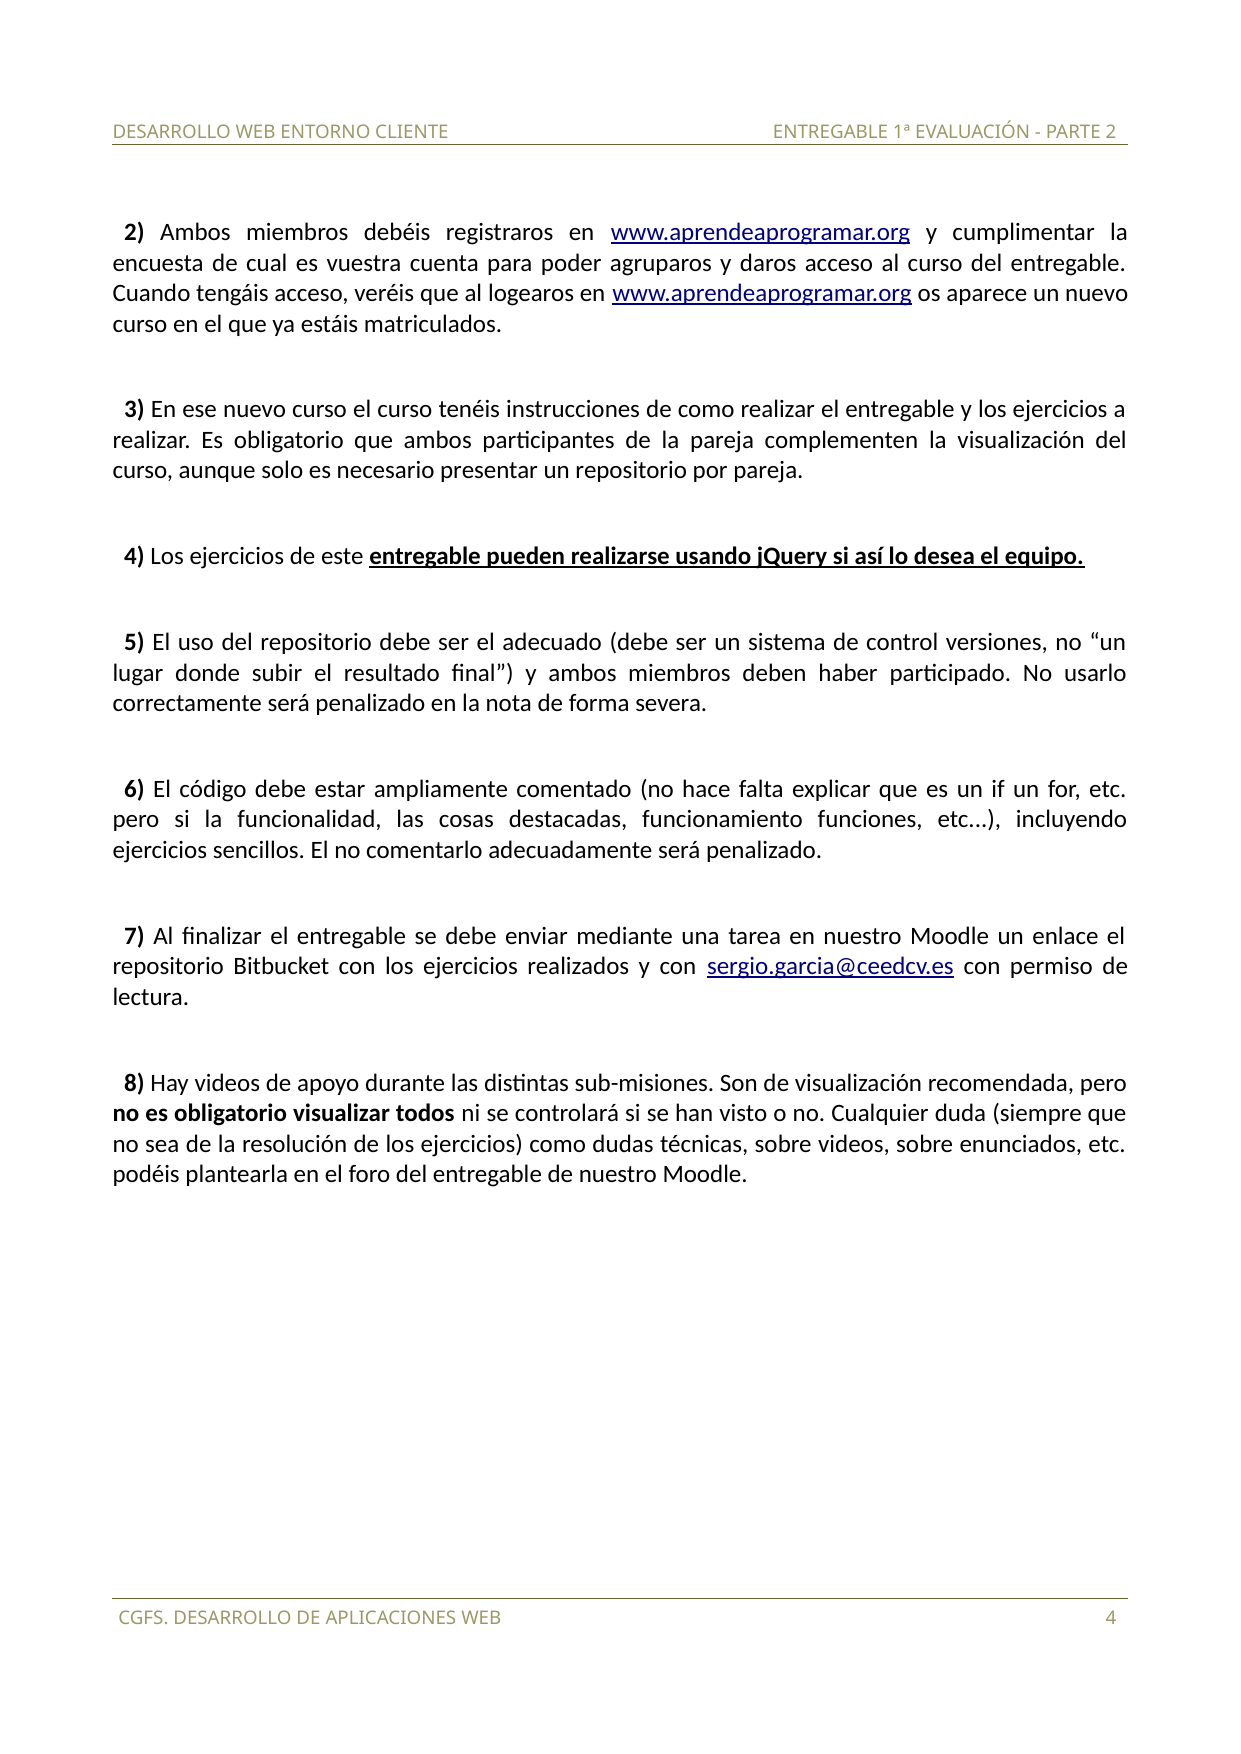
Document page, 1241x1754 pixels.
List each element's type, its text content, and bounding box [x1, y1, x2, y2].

text 5) El uso del repositorio debe ser el adecuado (debe ser un sistema de control versiones, no “un lugar donde subir el resultado final”) y ambos miembros deben haber participado. No usarlo correctamente será penalizado en la nota de forma severa. [112, 626, 1128, 718]
text 7) Al finalizar el entregable se debe enviar mediante una tarea en nuestro Moodle un enlace el repositorio Bitbucket con los ejercicios realizados y con sergio.garcia@ceedcv.es con permiso de lectura. [112, 920, 1128, 1012]
text 3) En ese nuevo curso el curso tenéis instrucciones de como realizar el entregable y los ejercicios a realizar. Es obligatorio que ambos participantes de la pareja complementen la visualización del curso, aunque solo es necesario presentar un repositorio por pareja. [112, 393, 1128, 485]
text 8) Hay videos de apoyo durante las distintas sub-misiones. Son de visualización recomendada, pero no es obligatorio visualizar todos ni se controlará si se han visto o no. Cualquier duda (siempre que no sea de la resolución de los ejercicios) como dudas técnicas, sobre videos, sobre enunciados, etc. podéis plantearla en el foro del entregable de nuestro Moodle. [112, 1067, 1128, 1189]
text 6) El código debe estar ampliamente comentado (no hace falta explicar que es un if un for, etc. pero si la funcionalidad, las cosas destacadas, funcionamiento funciones, etc...), incluyendo ejercicios sencillos. El no comentarlo adecuadamente será penalizado. [112, 773, 1128, 865]
text 4) Los ejercicios de este entregable pueden realizarse usando jQuery si así lo desea el equipo. [112, 540, 1128, 571]
text 2) Ambos miembros debéis registraros en www.aprendeaprogramar.org y cumplimentar la encuesta de cual es vuestra cuenta para poder agruparos y daros acceso al curso del entregable. Cuando tengáis acceso, veréis que al logearos en www.aprendeaprogramar.org os aparece un nuevo curso en el que ya estáis matriculados. [112, 216, 1128, 338]
